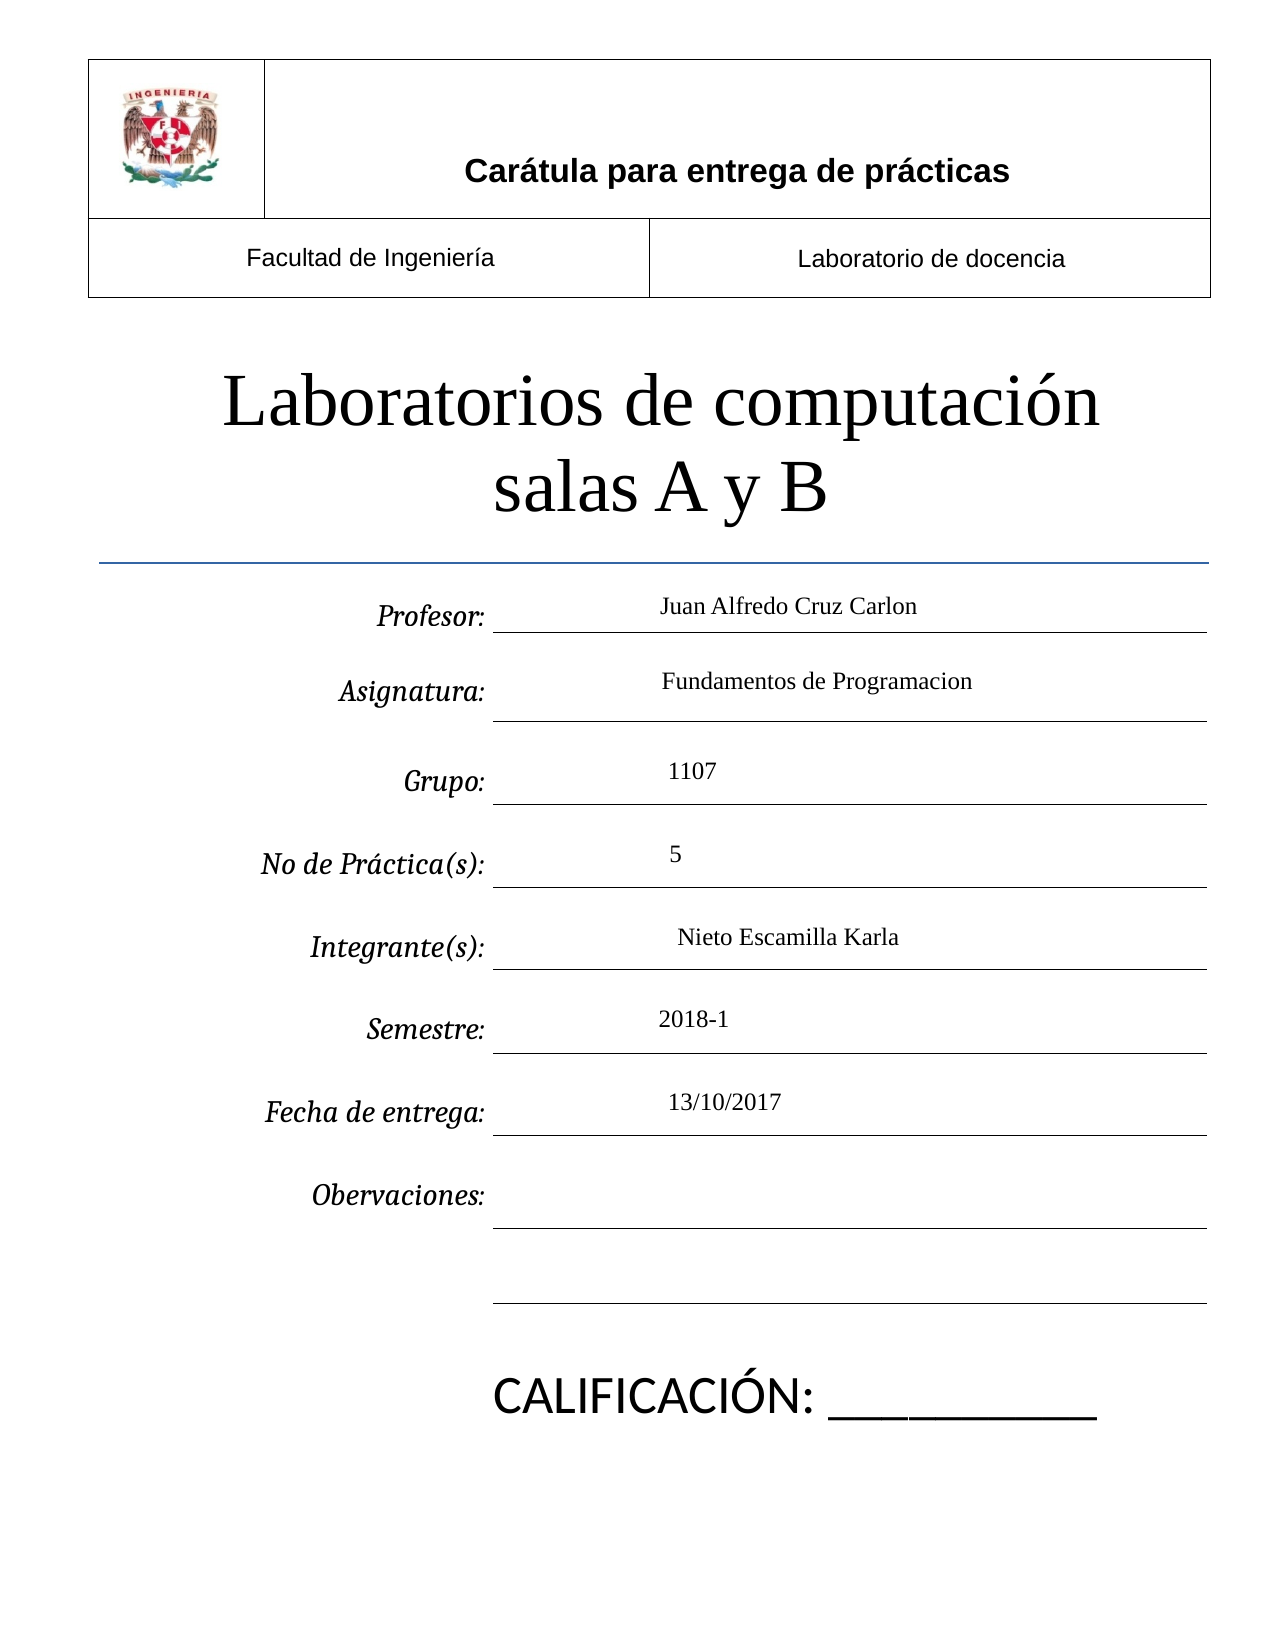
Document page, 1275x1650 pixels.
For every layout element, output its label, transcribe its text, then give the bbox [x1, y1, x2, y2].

table_cell Obervaciones: [118, 1135, 493, 1228]
table_cell Integrante(s): [118, 887, 493, 969]
table_header Juan Alfredo Cruz Carlon [493, 564, 1207, 631]
table_cell 5 [493, 805, 1207, 887]
text CALIFICACIÓN: __________ [118, 1361, 1205, 1427]
table_header Profesor: [118, 564, 493, 631]
table_header [118, 556, 493, 562]
table_cell 13/10/2017 [493, 1054, 1207, 1135]
table_cell Facultad de Ingeniería [89, 219, 649, 297]
table_cell [118, 1228, 493, 1303]
table_cell Fundamentos de Programacion [493, 633, 1207, 721]
table_cell Asignatura: [118, 631, 493, 721]
table_cell Semestre: [118, 969, 493, 1052]
table_cell [493, 1136, 1207, 1228]
text salas A y B [118, 441, 1205, 528]
table_cell [493, 1229, 1207, 1303]
table_header Juan Alfredo Cruz Carlon [499, 620, 1207, 631]
table_cell 1107 [493, 722, 1207, 804]
table_cell Grupo: [118, 721, 493, 804]
table_cell Nieto Escamilla Karla [493, 888, 1207, 969]
text Laboratorios de computación [118, 355, 1205, 441]
table_header Carátula para entrega de prácticas [265, 60, 1210, 217]
table_header [493, 556, 1207, 562]
table_header [89, 60, 264, 217]
table_cell 2018-1 [493, 970, 1207, 1052]
table_cell Laboratorio de docencia [650, 219, 1210, 297]
table_cell No de Práctica(s): [118, 804, 493, 887]
table_cell Fecha de entrega: [118, 1053, 493, 1135]
